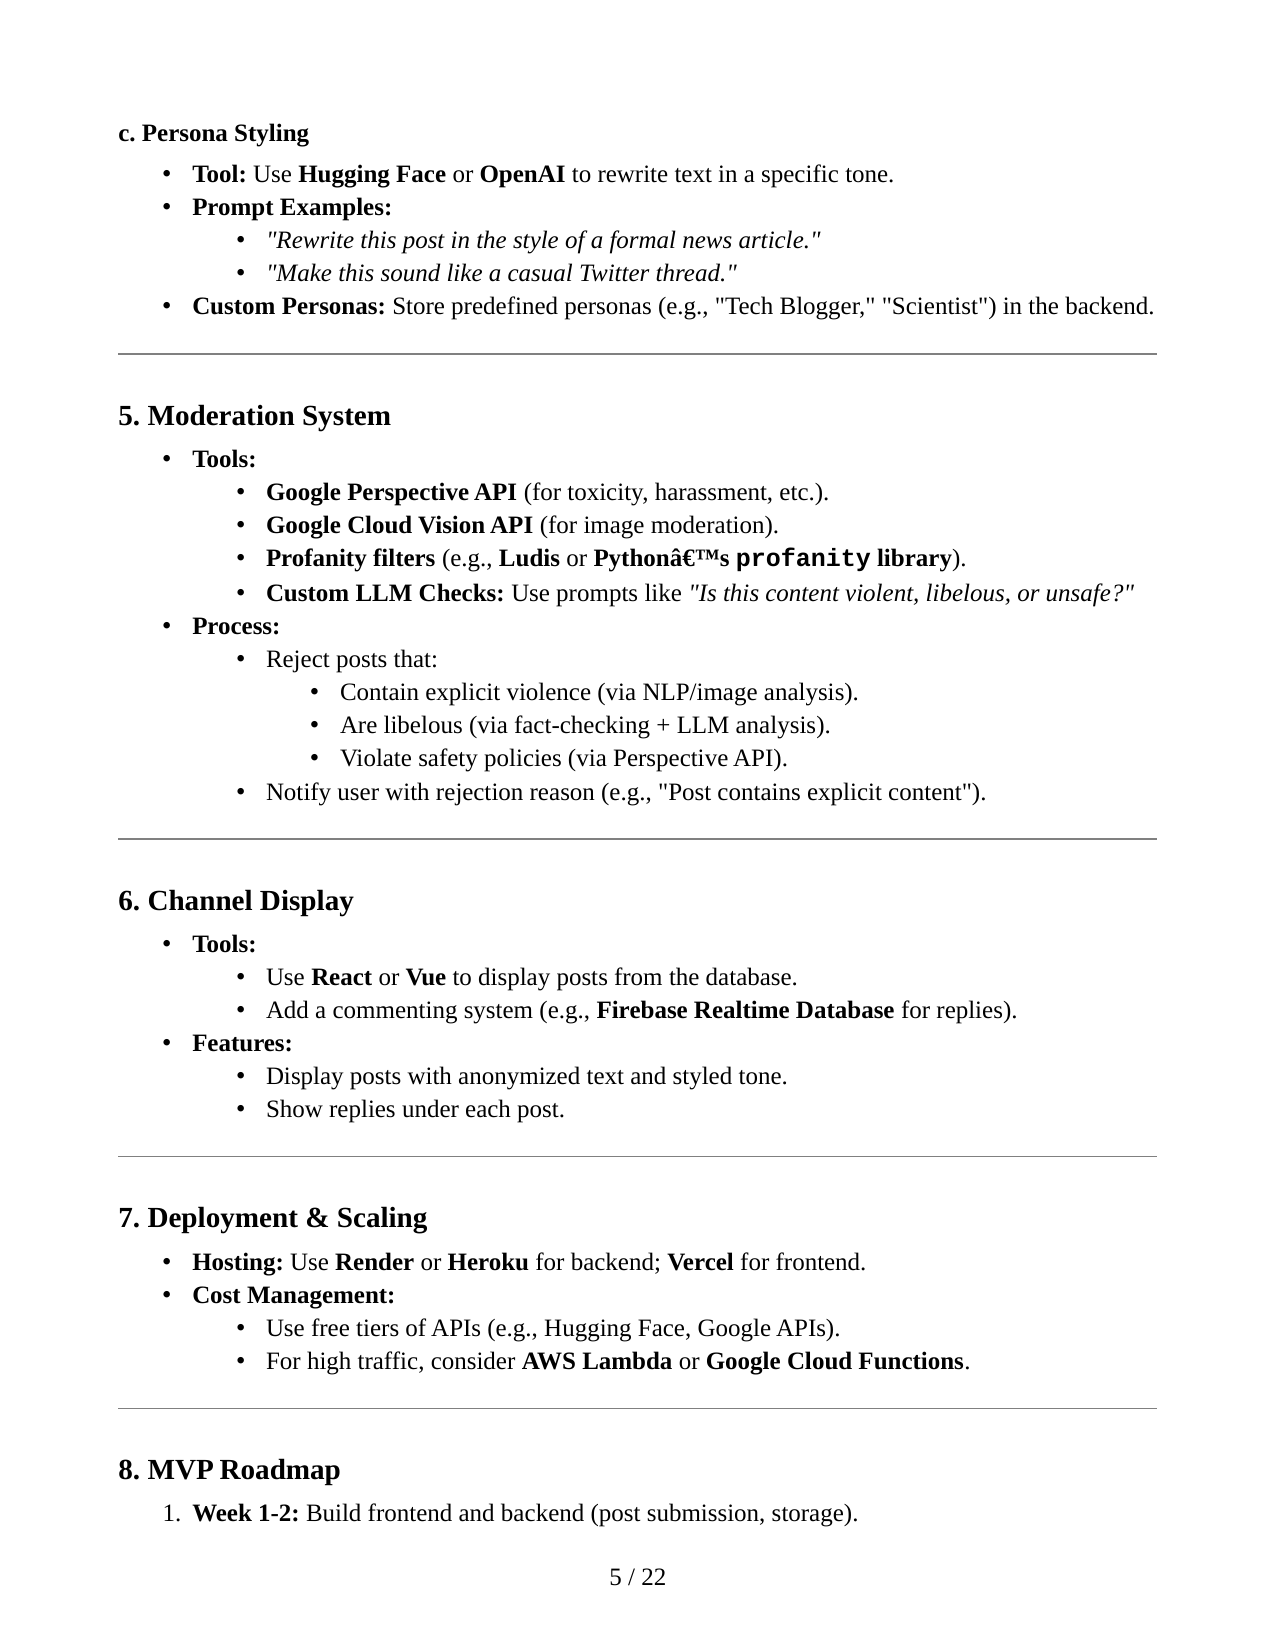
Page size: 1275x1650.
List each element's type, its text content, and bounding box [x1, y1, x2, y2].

list Prompt Examples: [162, 192, 1157, 221]
list Notify user with rejection reason (e.g., "Post contains explicit content"). [236, 777, 1157, 805]
subtitle c. Persona Styling [118, 118, 1157, 147]
list Features: [162, 1028, 1157, 1057]
list Cost Management: [162, 1280, 1157, 1308]
list Google Perspective API (for toxicity, harassment, etc.). [236, 477, 1157, 506]
list Hosting: Use Render or Heroku for backend; Vercel for frontend. [162, 1247, 1157, 1275]
list Tools: [162, 444, 1157, 473]
list Tools: [162, 929, 1157, 958]
list Use free tiers of APIs (e.g., Hugging Face, Google APIs). [236, 1313, 1157, 1341]
list Use React or Vue to display posts from the database. [236, 962, 1157, 991]
list Violate safety policies (via Perspective API). [310, 743, 1157, 772]
list Custom LLM Checks: Use prompts like "Is this content violent, libelous, or unsafe?" [236, 578, 1157, 607]
list Display posts with anonymized text and styled tone. [236, 1061, 1157, 1090]
list Add a commenting system (e.g., Firebase Realtime Database for replies). [236, 995, 1157, 1024]
list "Rewrite this post in the style of a formal news article." [236, 225, 1157, 254]
list Process: [162, 611, 1157, 640]
list Week 1-2: Build frontend and backend (post submission, storage). [162, 1498, 1157, 1527]
subtitle 5. Moderation System [118, 398, 1157, 431]
list Are libelous (via fact-checking + LLM analysis). [310, 711, 1157, 739]
list Show replies under each post. [236, 1094, 1157, 1123]
list Tool: Use Hugging Face or OpenAI to rewrite text in a specific tone. [162, 159, 1157, 188]
list Reject posts that: [236, 644, 1157, 673]
list "Make this sound like a casual Twitter thread." [236, 258, 1157, 287]
list Profanity filters (e.g., Ludis or Pythonâ€™s profanity library). [236, 543, 1157, 574]
subtitle 6. Channel Display [118, 883, 1157, 917]
subtitle 7. Deployment & Scaling [118, 1201, 1157, 1234]
subtitle 8. MVP Roadmap [118, 1452, 1157, 1486]
list Contain explicit violence (via NLP/image analysis). [310, 677, 1157, 706]
list Google Cloud Vision API (for image moderation). [236, 510, 1157, 539]
list For high traffic, consider AWS Lambda or Google Cloud Functions. [236, 1346, 1157, 1374]
list Custom Personas: Store predefined personas (e.g., "Tech Blogger," "Scientist") in the backend. [162, 291, 1157, 320]
